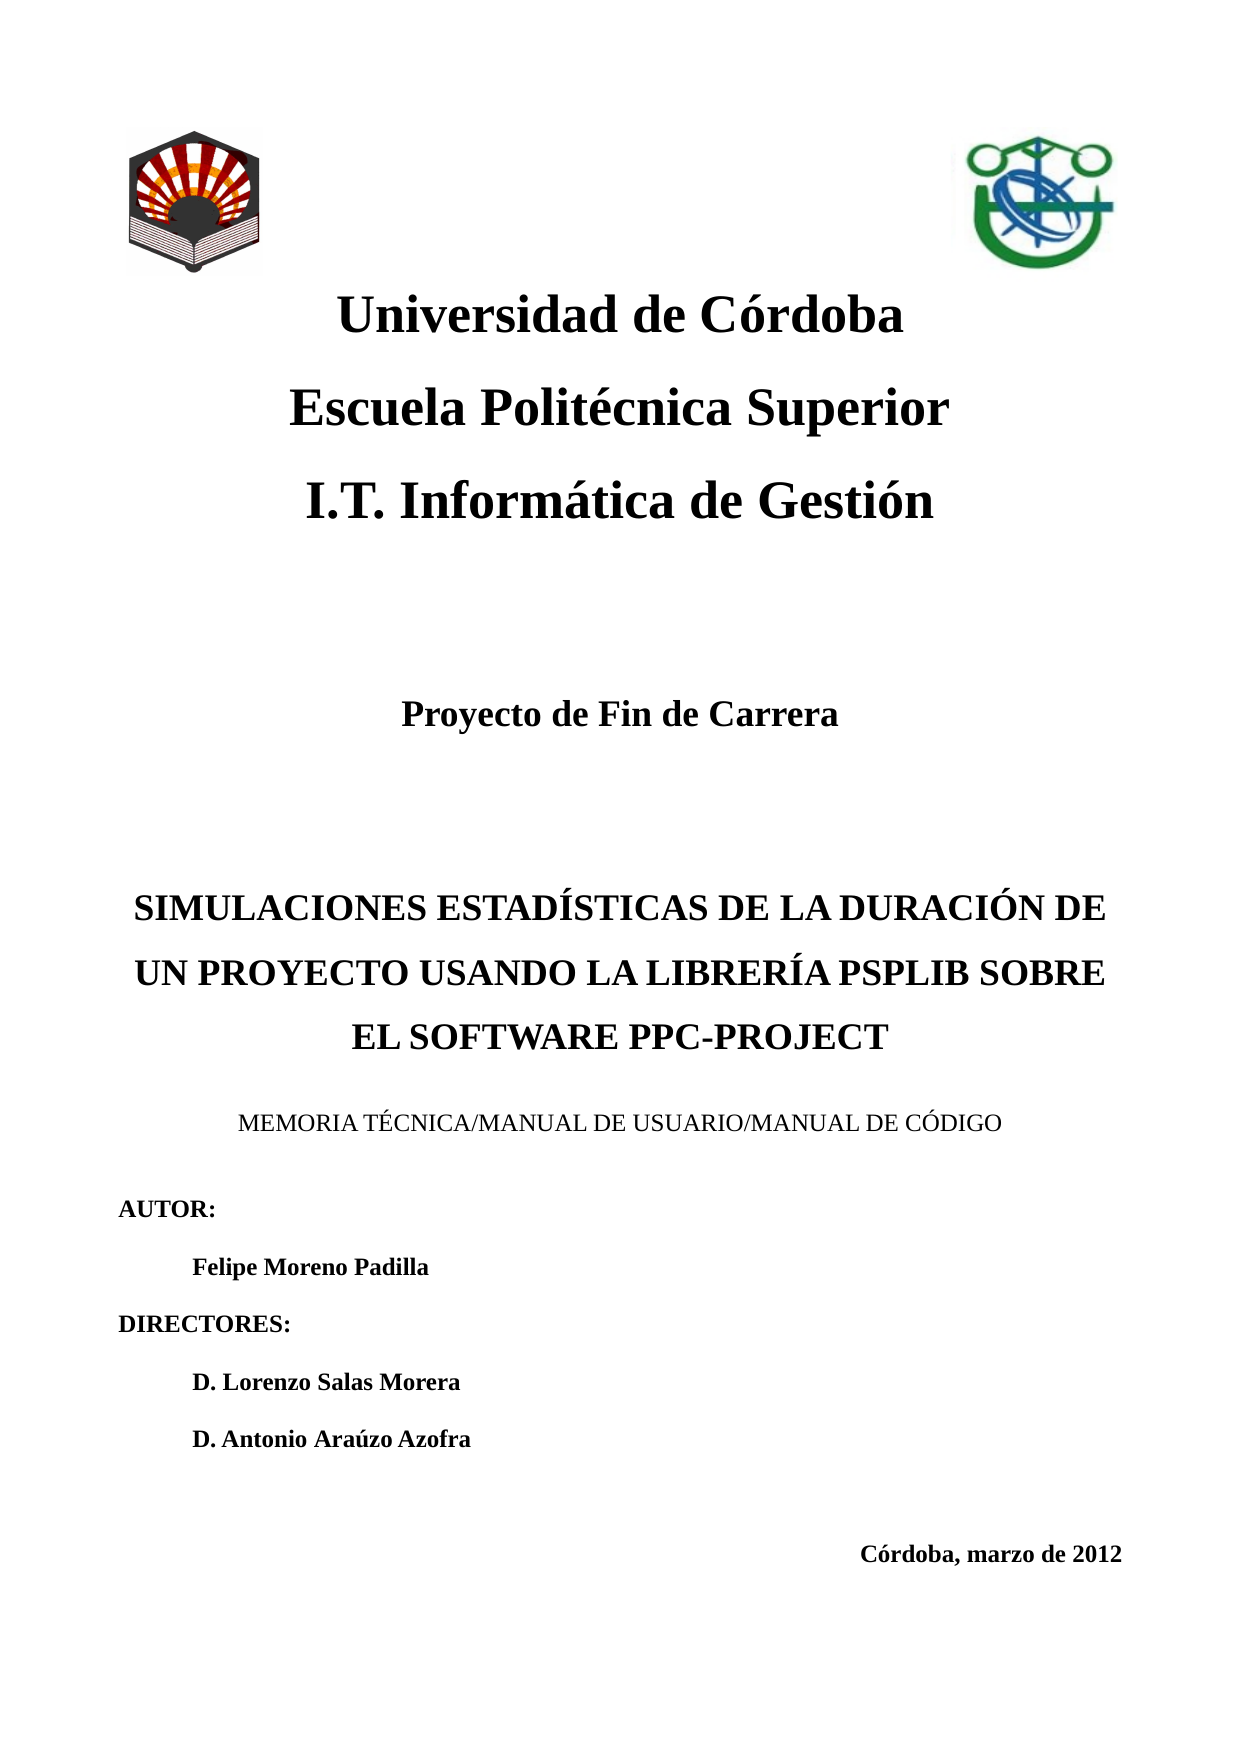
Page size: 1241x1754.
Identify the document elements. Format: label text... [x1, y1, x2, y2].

text AUTOR: [118, 1194, 1122, 1223]
text Universidad de Córdoba [118, 118, 1122, 344]
text SIMULACIONES ESTADÍSTICAS DE LA DURACIÓN DE UN PROYECTO USANDO LA LIBRERÍA PSPLIB SOBRE EL SOFTWARE PPC-PROJECT [118, 885, 1122, 1058]
text Córdoba, marzo de 2012 [118, 1539, 1122, 1568]
picture [950, 127, 1118, 282]
text I.T. Informática de Gestión [118, 468, 1122, 531]
picture [125, 127, 264, 276]
text Proyecto de Fin de Carrera [118, 691, 1122, 734]
text Felipe Moreno Padilla [118, 1252, 1122, 1281]
text D. Antonio Araúzo Azofra [118, 1424, 1122, 1453]
text D. Lorenzo Salas Morera [118, 1367, 1122, 1396]
text Escuela Politécnica Superior [118, 375, 1122, 437]
text DIRECTORES: [118, 1309, 1122, 1338]
text MEMORIA TÉCNICA/MANUAL DE USUARIO/MANUAL DE CÓDIGO [118, 1108, 1122, 1137]
